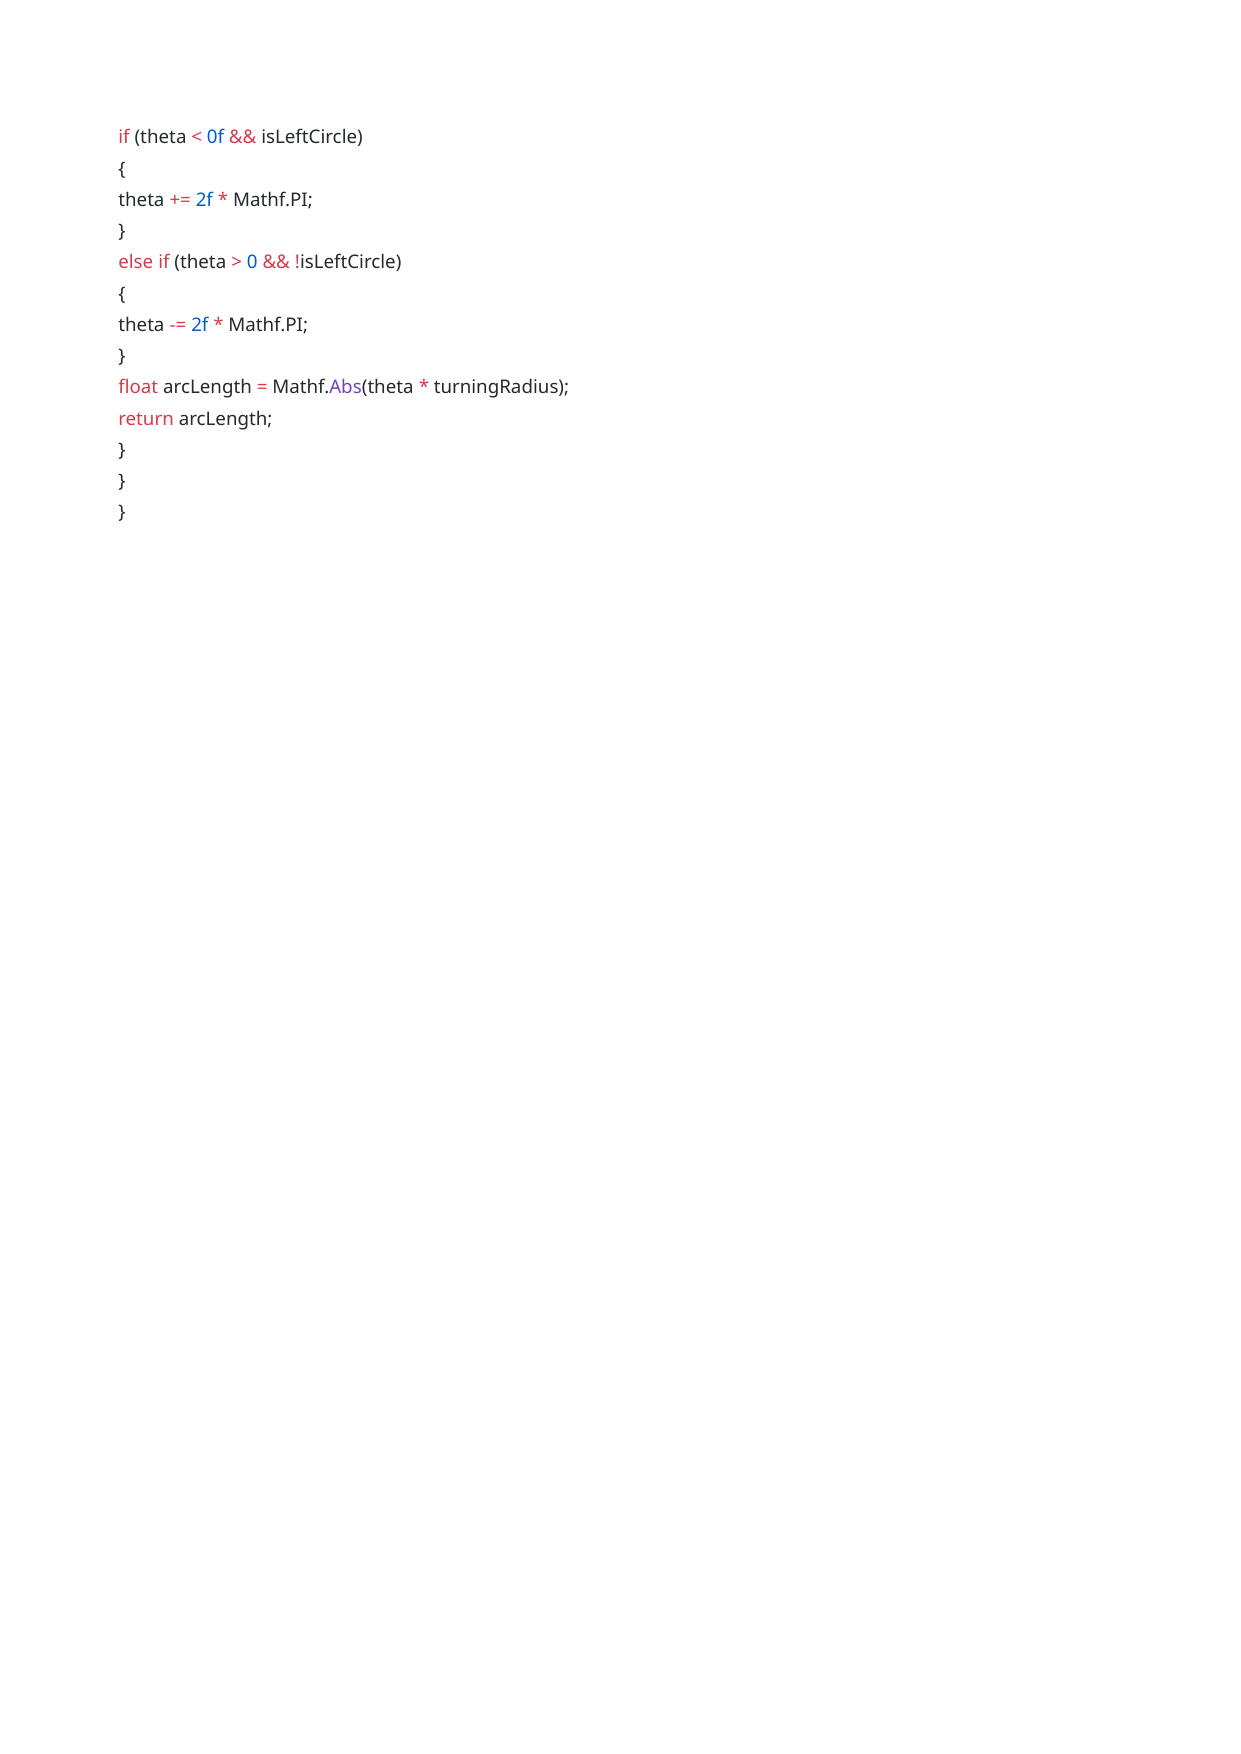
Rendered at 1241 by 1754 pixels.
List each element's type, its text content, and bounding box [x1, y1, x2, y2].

table_header if (theta < 0f && isLeftCircle) { theta += 2f * Mathf.PI; } else if (theta > 0 && !isLeftCircle) { theta -= 2f * Mathf.PI; } float arcLength = Mathf.Abs(theta * turningRadius); return arcLength; } } } [118, 118, 1122, 524]
